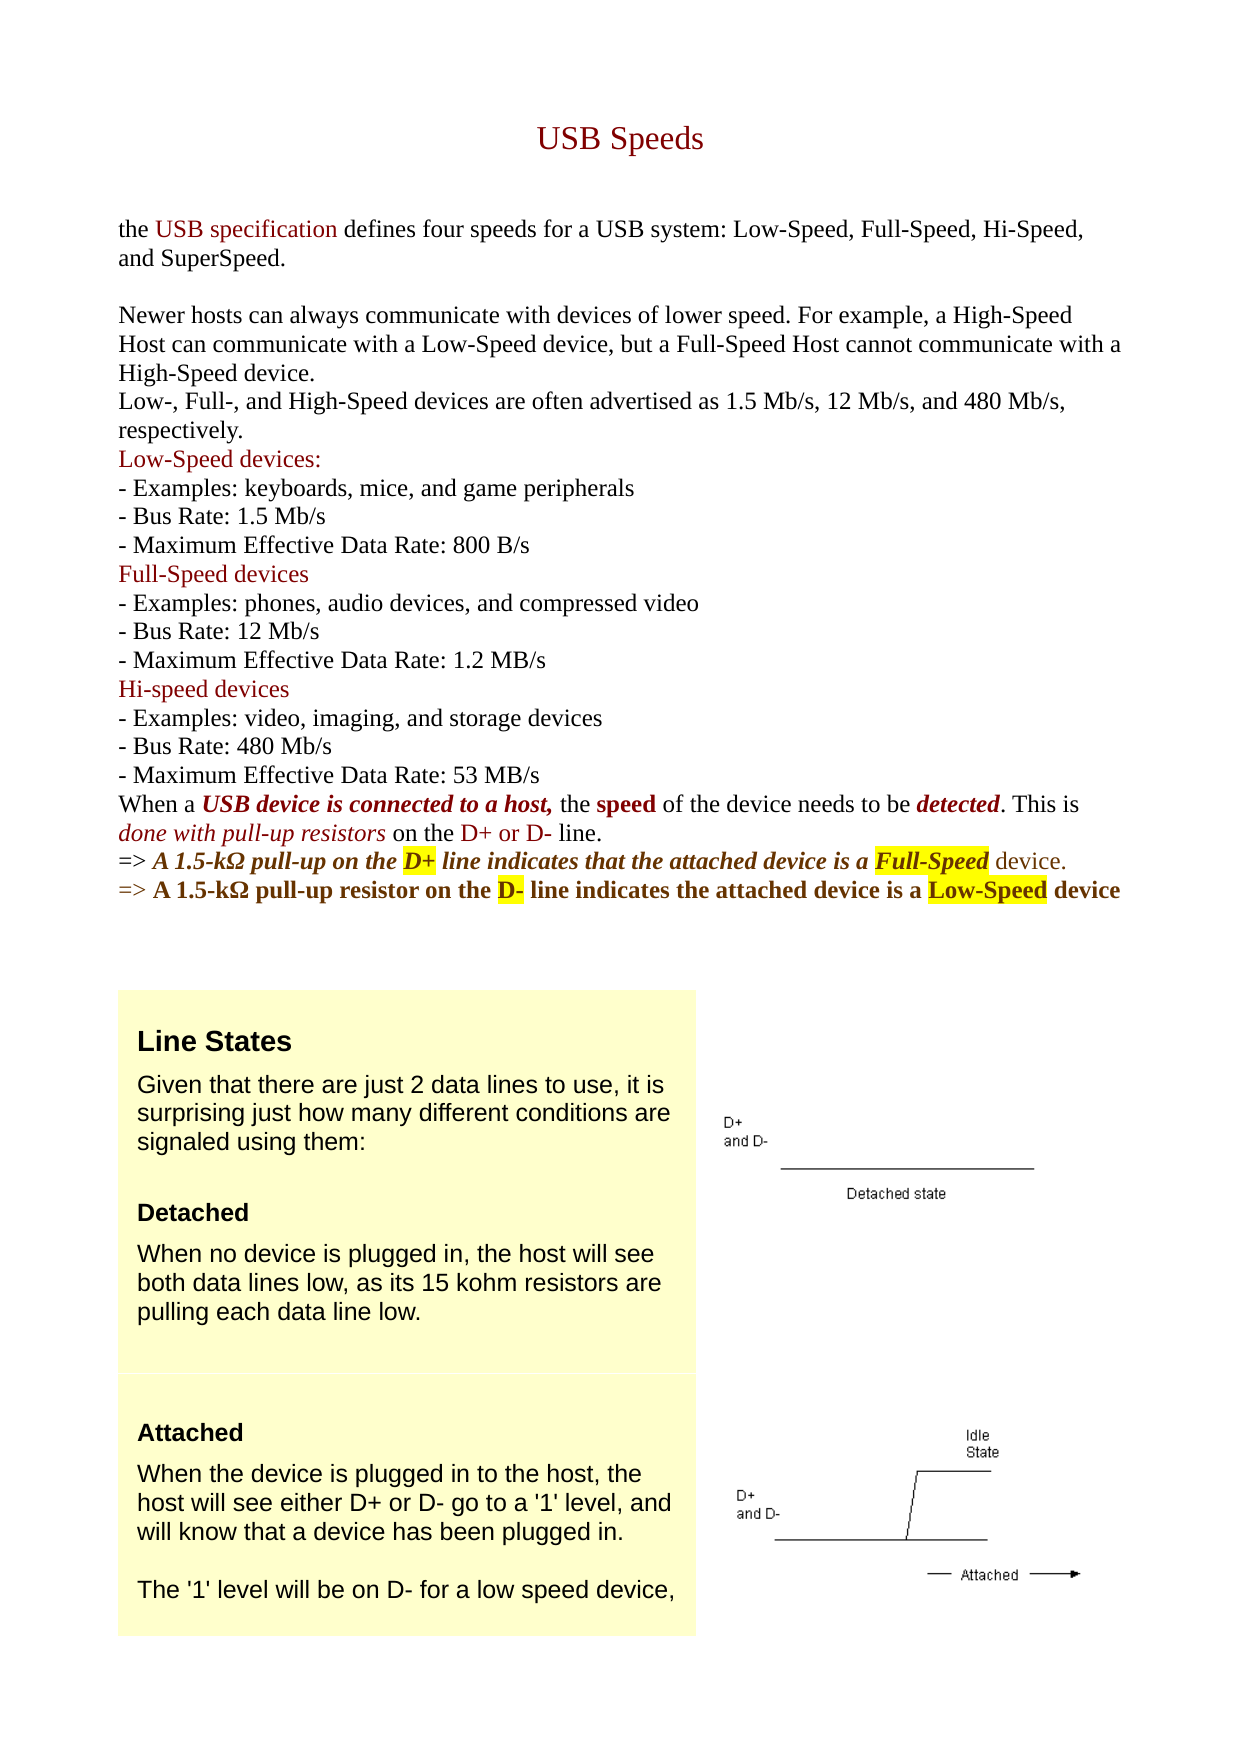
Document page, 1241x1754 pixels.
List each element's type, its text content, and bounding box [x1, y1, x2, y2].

text - Maximum Effective Data Rate: 800 B/s [118, 530, 1122, 559]
table_header Line States Given that there are just 2 data lines to use, it is surprising just how many different conditions are signaled using them: Detached When no device is plugged in, the host will see both data lines low, as its 15 kohm resistors are pulling each data line low. [118, 990, 696, 1373]
text => A 1.5-kΩ pull-up on the D+ line indicates that the attached device is a Full-Speed device. [118, 846, 1122, 875]
text - Bus Rate: 1.5 Mb/s [118, 501, 1122, 530]
text the USB specification defines four speeds for a USB system: Low-Speed, Full-Speed, Hi-Speed, and SuperSpeed. [118, 214, 1122, 271]
text Full-Speed devices [118, 559, 1122, 588]
text Hi-speed devices [118, 674, 1122, 703]
text USB Speeds [118, 118, 1122, 156]
text - Bus Rate: 480 Mb/s [118, 731, 1122, 760]
table_cell [696, 1374, 1123, 1636]
picture [717, 1419, 1102, 1590]
text - Examples: video, imaging, and storage devices [118, 703, 1122, 731]
text Low-, Full-, and High-Speed devices are often advertised as 1.5 Mb/s, 12 Mb/s, and 480 Mb/s, respectively. [118, 386, 1122, 444]
table_header [696, 990, 1123, 1373]
picture [715, 1091, 1104, 1215]
text - Examples: keyboards, mice, and game peripherals [118, 473, 1122, 501]
text - Bus Rate: 12 Mb/s [118, 616, 1122, 645]
text Newer hosts can always communicate with devices of lower speed. For example, a High-Speed Host can communicate with a Low-Speed device, but a Full-Speed Host cannot communicate with a High-Speed device. [118, 300, 1122, 386]
text - Examples: phones, audio devices, and compressed video [118, 588, 1122, 616]
text - Maximum Effective Data Rate: 1.2 MB/s [118, 645, 1122, 674]
text - Maximum Effective Data Rate: 53 MB/s [118, 760, 1122, 789]
table_cell Attached When the device is plugged in to the host, the host will see either D+ or D- go to a '1' level, and will know that a device has been plugged in. The '1' level will be on D- for a low speed device, [118, 1374, 696, 1636]
text When a USB device is connected to a host, the speed of the device needs to be detected. This is done with pull-up resistors on the D+ or D- line. [118, 789, 1122, 846]
text => A 1.5-kΩ pull-up resistor on the D- line indicates the attached device is a Low-Speed device [118, 875, 1122, 904]
text Low-Speed devices: [118, 444, 1122, 473]
